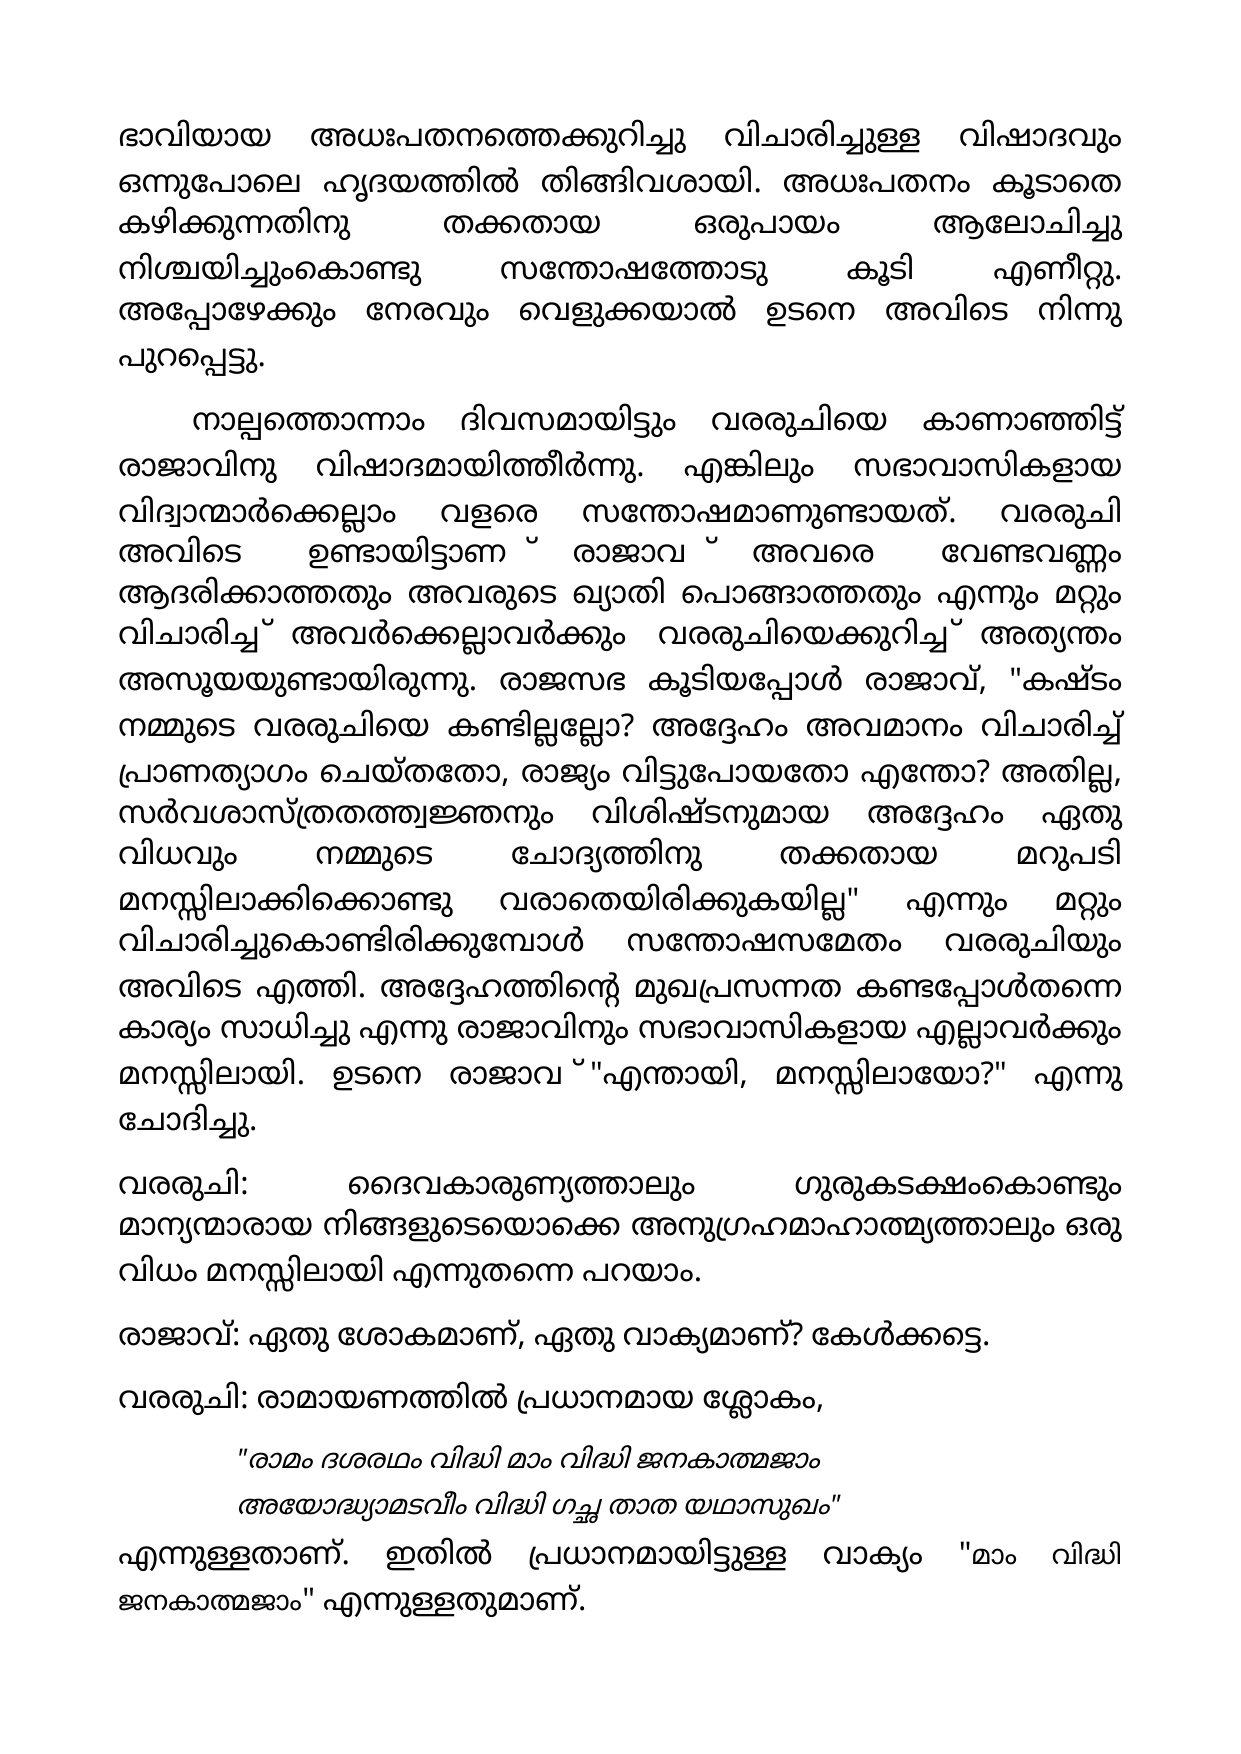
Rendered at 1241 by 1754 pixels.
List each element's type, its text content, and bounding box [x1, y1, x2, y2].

text വരരുചി: രാമായണത്തിൽ പ്രധാനമായ ശ്ലോകം, [118, 1375, 1122, 1421]
list അയോദ്ധ്യാമടവീം വിദ്ധി ഗച്ഛ താത യഥാസുഖം" [236, 1485, 1122, 1525]
text വരരുചി: ദൈവകാരുണ്യത്താലും ഗുരുകടക്ഷംകൊണ്ടും മാന്യന്മാരായ നിങ്ങളുടെയൊക്കെ അനുഗ്രഹമാഹാത്മ്യത്താലും ഒരു വിധം മനസ്സിലായി എന്നുതന്നെ പറയാം. [118, 1161, 1122, 1294]
list "രാമം ദശരഥം വിദ്ധി മാം വിദ്ധി ജനകാത്മജാം [236, 1439, 1122, 1479]
text നാല്പത്തൊന്നാം ദിവസമായിട്ടും വരരുചിയെ കാണാഞ്ഞിട്ട് രാജാവിനു വിഷാദമായിത്തീർന്നു. എങ്കിലും സഭാവാസികളായ വിദ്വാന്മാർക്കെല്ലാം വളരെ സന്തോഷമാണുണ്ടായത്. വരരുചി അവിടെ ഉണ്ടായിട്ടാണ് രാജാവ് അവരെ വേണ്ടവണ്ണം ആദരിക്കാത്തതും അവരുടെ ഖ്യാതി പൊങ്ങാത്തതും എന്നും മറ്റും വിചാരിച്ച് അവർക്കെല്ലാവർക്കും വരരുചിയെക്കുറിച്ച് അത്യന്തം അസൂയയുണ്ടായിരുന്നു. രാജസഭ കൂടിയപ്പോൾ രാജാവ്, "കഷ്ടം നമ്മുടെ വരരുചിയെ കണ്ടില്ലല്ലോ? അദ്ദേഹം അവമാനം വിചാരിച്ച് പ്രാണത്യാഗം ചെയ്തതോ, രാജ്യം വിട്ടുപോയതോ എന്തോ? അതില്ല, സർവശാസ്ത്രതത്ത്വജ്ഞനും വിശിഷ്ടനുമായ അദ്ദേഹം ഏതു വിധവും നമ്മുടെ ചോദ്യത്തിനു തക്കതായ മറുപടി മനസ്സിലാക്കിക്കൊണ്ടു വരാതെയിരിക്കുകയില്ല" എന്നും മറ്റും വിചാരിച്ചുകൊണ്ടിരിക്കുമ്പോൾ സന്തോഷസമേതം വരരുചിയും അവിടെ എത്തി. അദ്ദേഹത്തിന്റെ മുഖപ്രസന്നത കണ്ടപ്പോൾതന്നെ കാര്യം സാധിച്ചു എന്നു രാജാവിനും സഭാവാസികളായ എല്ലാവർക്കും മനസ്സിലായി. ഉടനെ രാജാവ് "എന്തായി, മനസ്സിലായോ?" എന്നു ചോദിച്ചു. [118, 396, 1122, 1143]
text ഭാവിയായ അധഃപതനത്തെക്കുറിച്ചു വിചാരിച്ചുള്ള വിഷാദവും ഒന്നുപോലെ ഹൃദയത്തിൽ തിങ്ങിവശായി. അധഃപതനം കൂടാതെ കഴിക്കുന്നതിനു തക്കതായ ഒരുപായം ആലോചിച്ചു നിശ്ചയിച്ചുംകൊണ്ടു സന്തോഷത്തോടു കൂടി എണീറ്റു. അപ്പോഴേക്കും നേരവും വെളുക്കയാൽ ഉടനെ അവിടെ നിന്നു പുറപ്പെട്ടു. [118, 118, 1122, 379]
text എന്നുള്ളതാണ്. ഇതിൽ പ്രധാനമായിട്ടുള്ള വാക്യം "മാം വിദ്ധി ജനകാത്മജാം" എന്നുള്ളതുമാണ്. [118, 1531, 1122, 1623]
text രാജാവ്: ഏതു ശോകമാണ്, ഏതു വാക്യമാണ്? കേൾക്കട്ടെ. [118, 1311, 1122, 1358]
